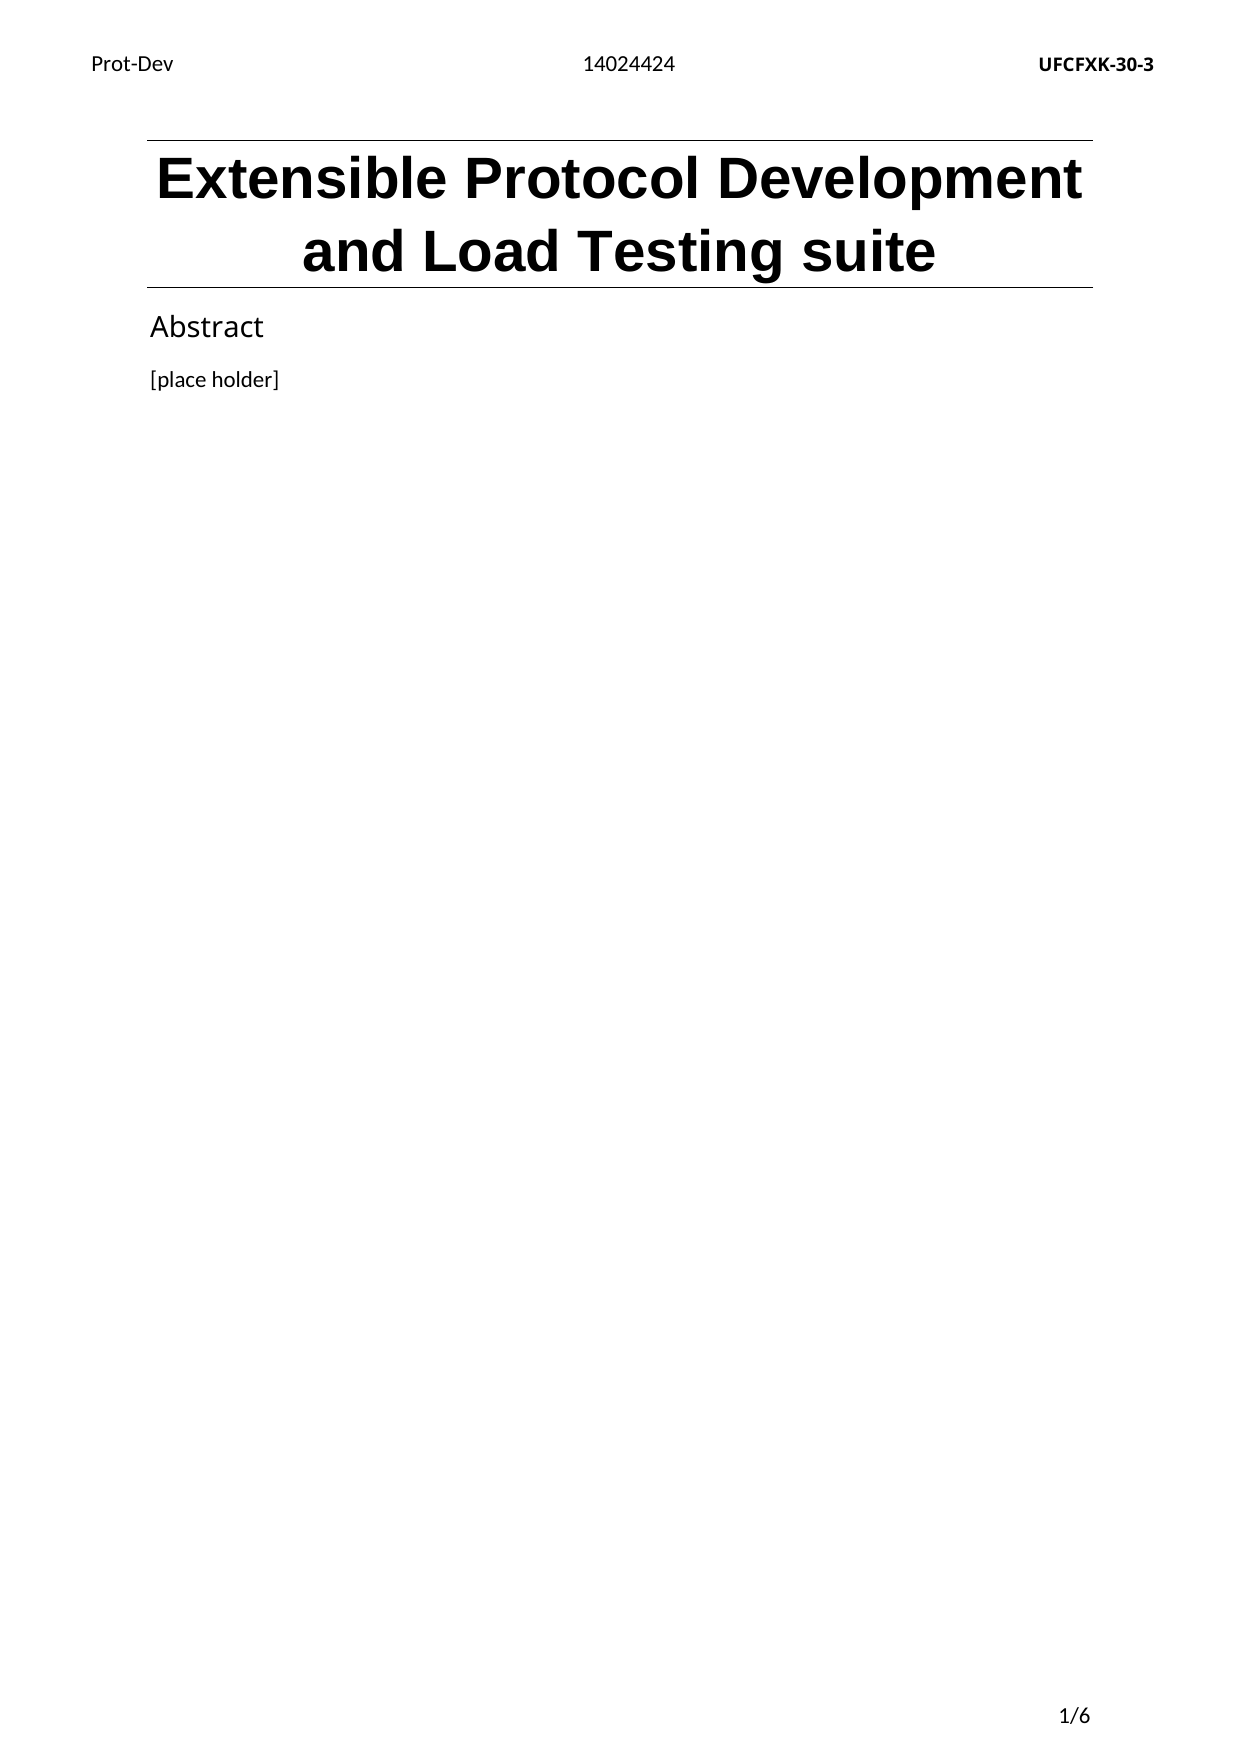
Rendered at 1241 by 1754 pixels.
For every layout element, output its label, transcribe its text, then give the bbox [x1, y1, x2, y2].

text Abstract [150, 306, 1090, 346]
text [place holder] [150, 365, 1090, 393]
title Extensible Protocol Development and Load Testing suite [147, 141, 1093, 287]
